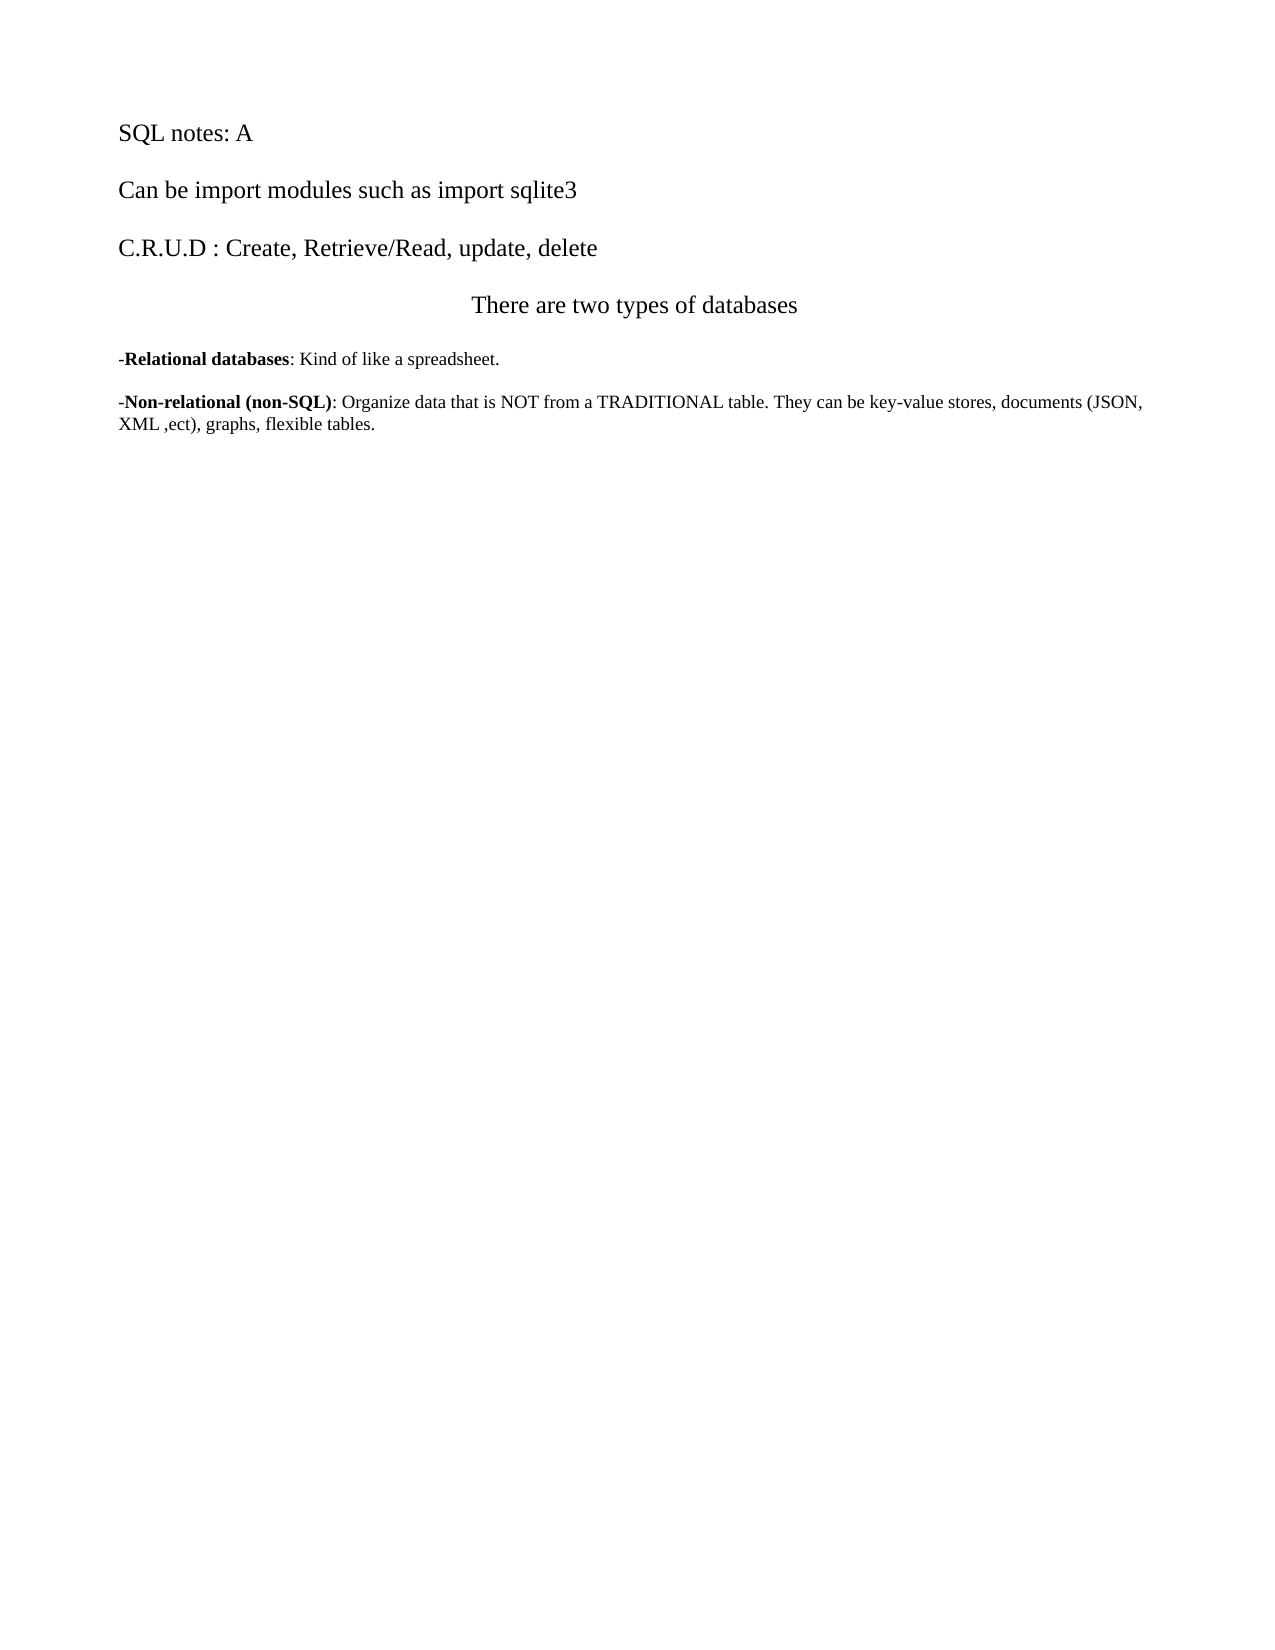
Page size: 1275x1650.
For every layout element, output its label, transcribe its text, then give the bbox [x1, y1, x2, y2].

text Can be import modules such as import sqlite3 [118, 176, 1157, 204]
text There are two types of databases [118, 291, 1157, 319]
text -Non-relational (non-SQL): Organize data that is NOT from a TRADITIONAL table. They can be key-value stores, documents (JSON, XML ,ect), graphs, flexible tables. [118, 391, 1157, 434]
text SQL notes: A [118, 118, 1157, 147]
text -Relational databases: Kind of like a spreadsheet. [118, 348, 1157, 370]
text C.R.U.D : Create, Retrieve/Read, update, delete [118, 233, 1157, 262]
